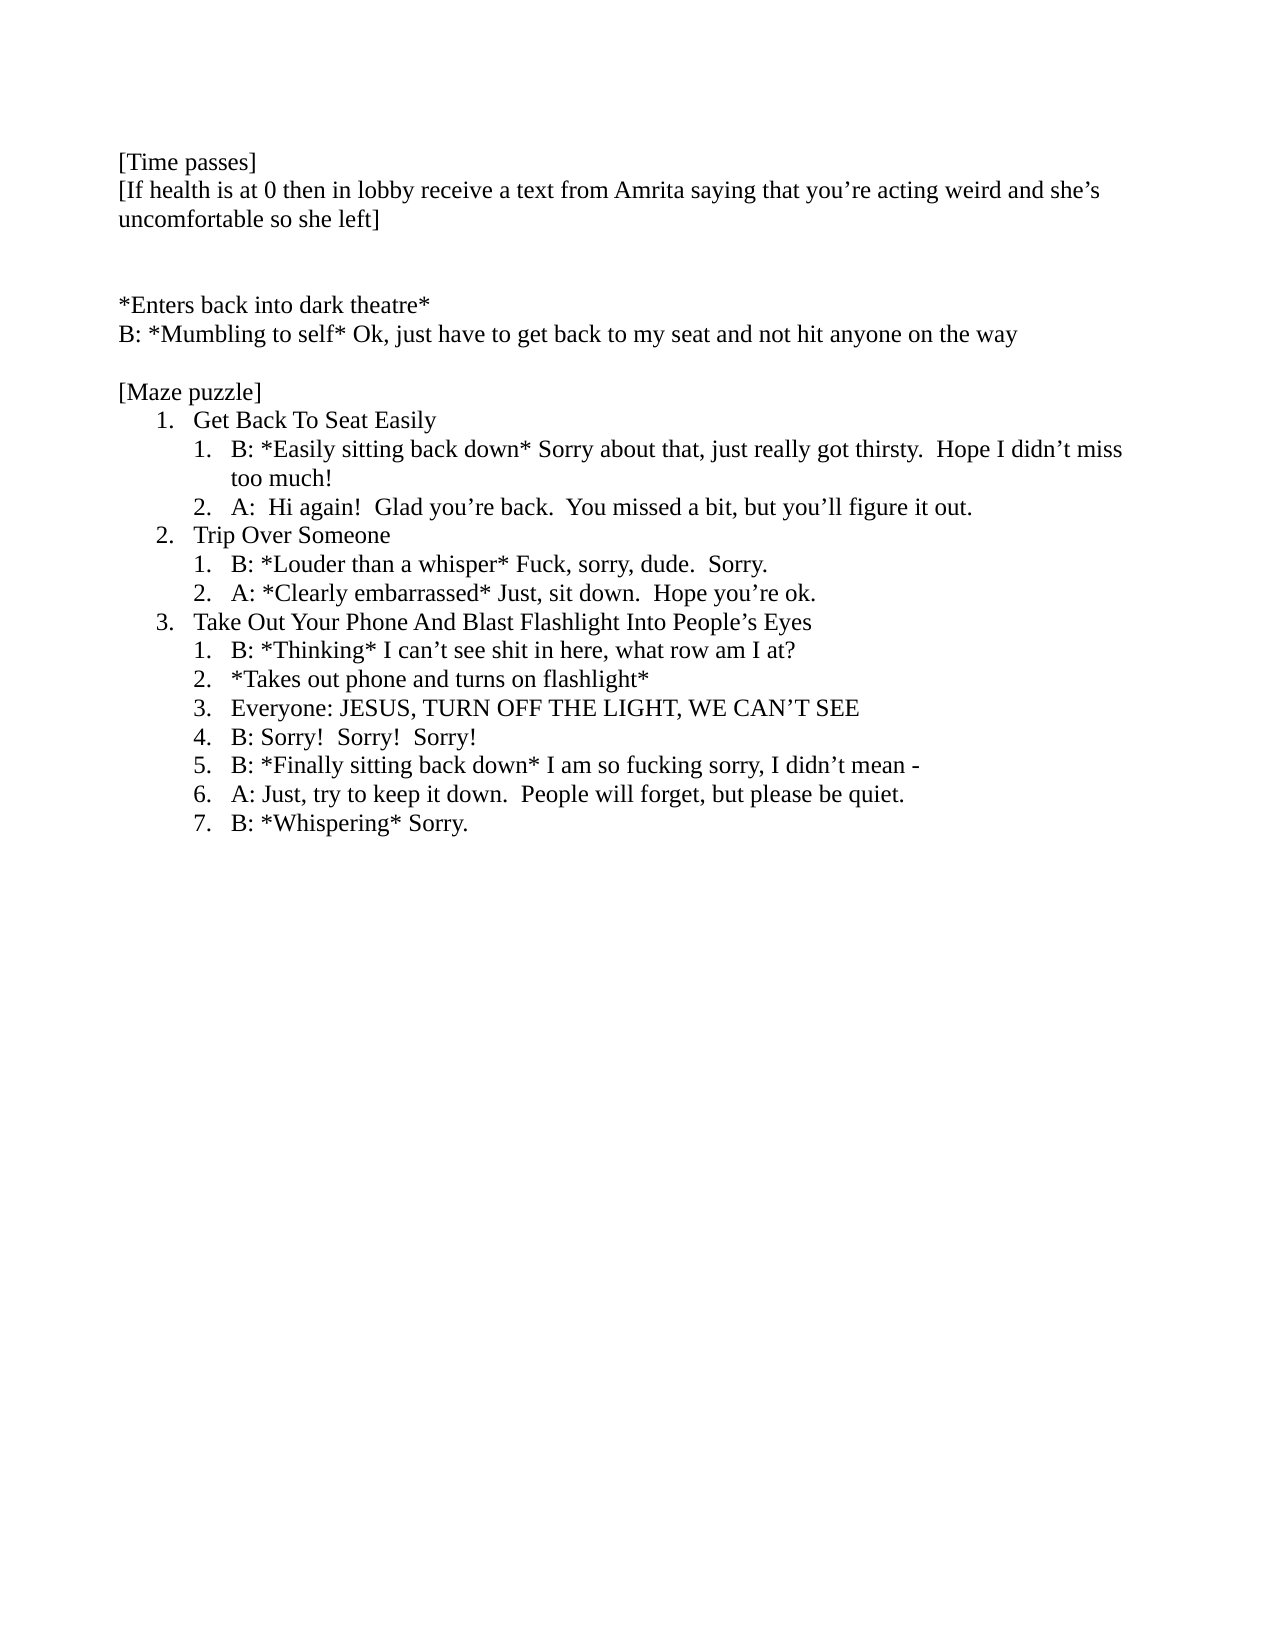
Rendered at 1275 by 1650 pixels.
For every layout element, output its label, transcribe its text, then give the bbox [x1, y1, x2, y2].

list A: Just, try to keep it down. People will forget, but please be quiet. [193, 779, 1157, 808]
list Take Out Your Phone And Blast Flashlight Into People’s Eyes [156, 607, 1157, 636]
list Get Back To Seat Easily [156, 406, 1157, 434]
list B: *Finally sitting back down* I am so fucking sorry, I didn’t mean - [193, 751, 1157, 779]
text [Time passes] [118, 147, 1157, 176]
text B: *Mumbling to self* Ok, just have to get back to my seat and not hit anyone on the way [118, 319, 1157, 348]
list *Takes out phone and turns on flashlight* [193, 664, 1157, 693]
list A: *Clearly embarrassed* Just, sit down. Hope you’re ok. [193, 578, 1157, 607]
list B: *Whispering* Sorry. [193, 808, 1157, 837]
text [Maze puzzle] [118, 377, 1157, 406]
list Everyone: JESUS, TURN OFF THE LIGHT, WE CAN’T SEE [193, 693, 1157, 722]
list B: *Thinking* I can’t see shit in here, what row am I at? [193, 636, 1157, 664]
list B: *Easily sitting back down* Sorry about that, just really got thirsty. Hope I didn’t miss too much! [193, 434, 1157, 492]
list B: *Louder than a whisper* Fuck, sorry, dude. Sorry. [193, 549, 1157, 578]
text [If health is at 0 then in lobby receive a text from Amrita saying that you’re acting weird and she’s uncomfortable so she left] [118, 176, 1157, 233]
text *Enters back into dark theatre* [118, 291, 1157, 319]
list A: Hi again! Glad you’re back. You missed a bit, but you’ll figure it out. [193, 492, 1157, 521]
list B: Sorry! Sorry! Sorry! [193, 722, 1157, 751]
list Trip Over Someone [156, 521, 1157, 549]
